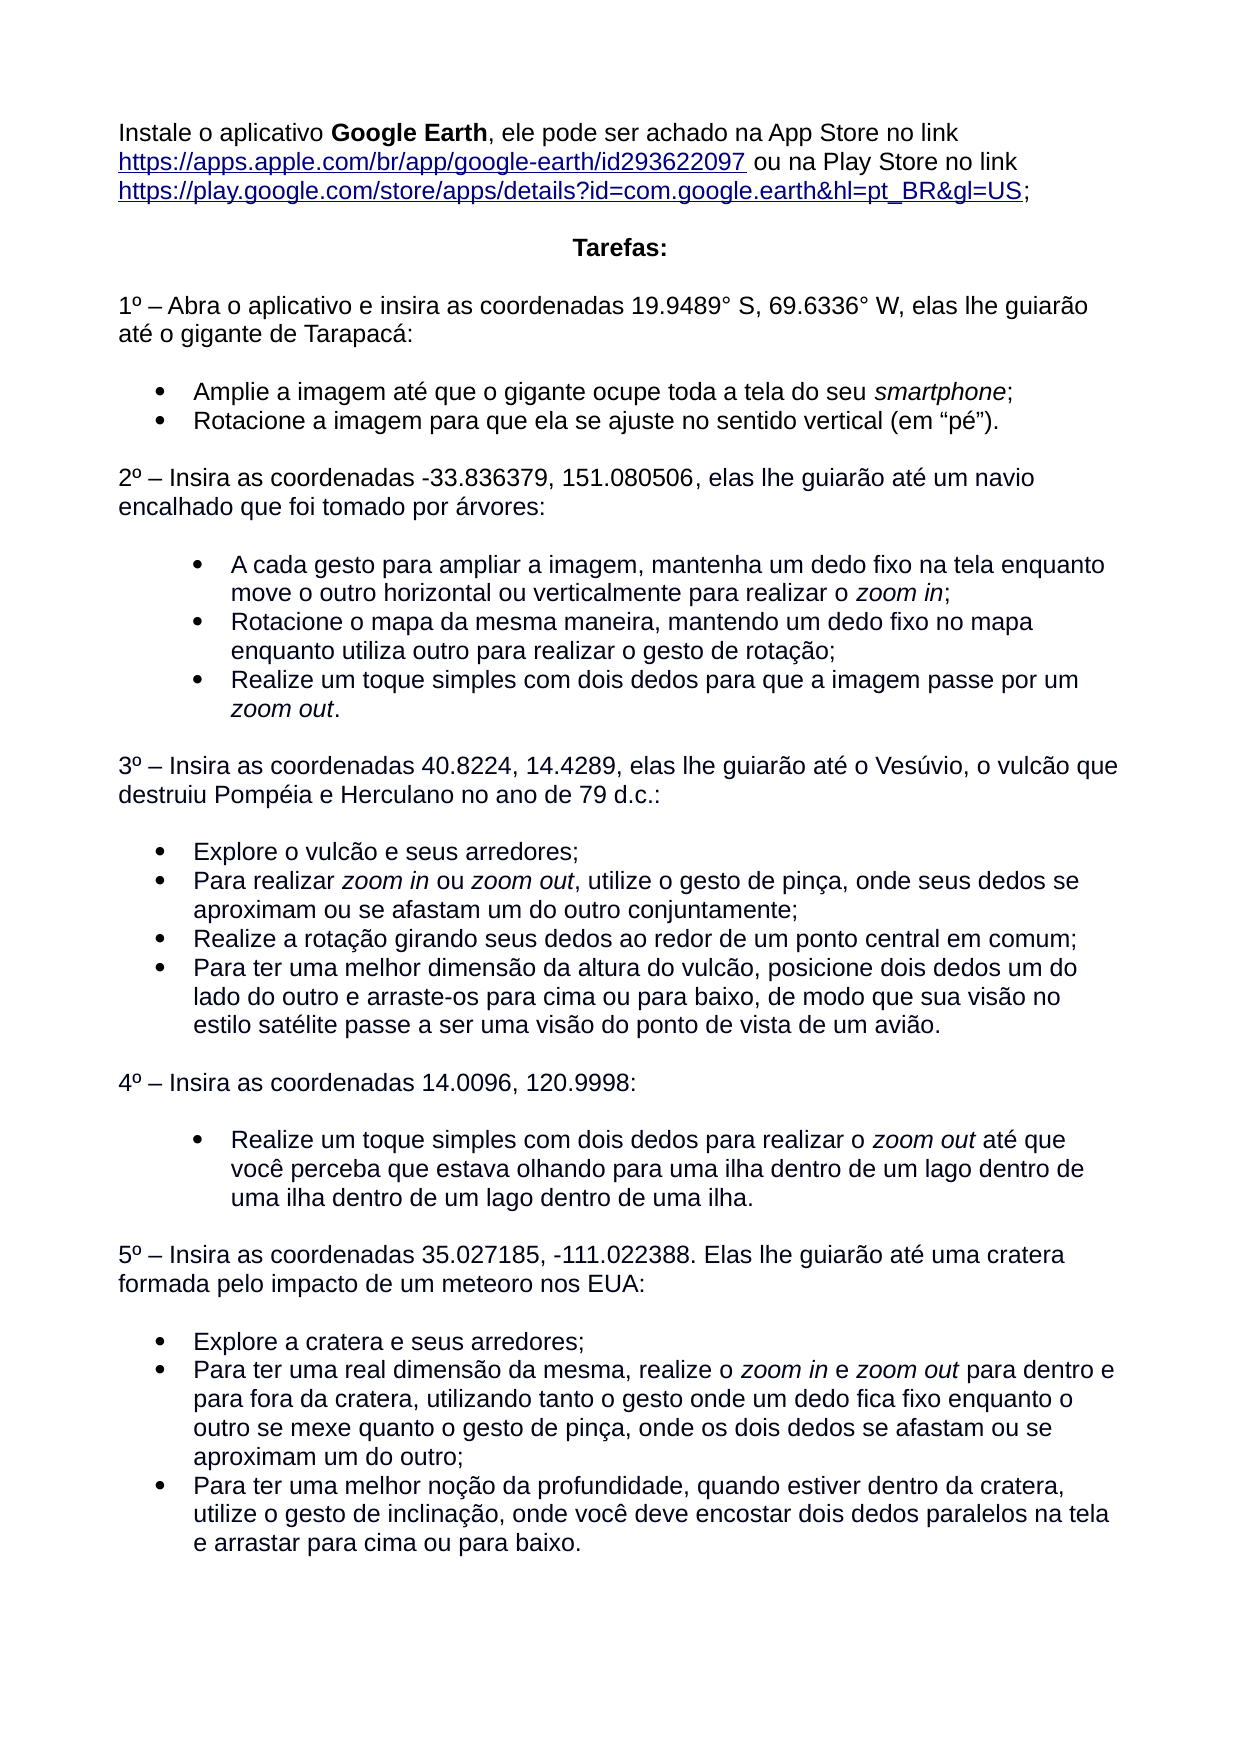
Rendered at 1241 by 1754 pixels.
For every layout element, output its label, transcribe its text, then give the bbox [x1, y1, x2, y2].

text 4º – Insira as coordenadas 14.0096, 120.9998: [118, 1068, 1122, 1097]
list A cada gesto para ampliar a imagem, mantenha um dedo fixo na tela enquanto move o outro horizontal ou verticalmente para realizar o zoom in; [193, 549, 1122, 607]
list Para ter uma real dimensão da mesma, realize o zoom in e zoom out para dentro e para fora da cratera, utilizando tanto o gesto onde um dedo fica fixo enquanto o outro se mexe quanto o gesto de pinça, onde os dois dedos se afastam ou se aproximam um do outro; [156, 1356, 1122, 1471]
list Rotacione a imagem para que ela se ajuste no sentido vertical (em “pé”). [156, 406, 1122, 434]
text Instale o aplicativo Google Earth, ele pode ser achado na App Store no link https://apps.apple.com/br/app/google-earth/id293622097 ou na Play Store no link https://play.google.com/store/apps/details?id=com.google.earth&hl=pt_BR&gl=US; [118, 118, 1122, 204]
list Realize a rotação girando seus dedos ao redor de um ponto central em comum; [156, 924, 1122, 953]
text 5º – Insira as coordenadas 35.027185, -111.022388. Elas lhe guiarão até uma cratera formada pelo impacto de um meteoro nos EUA: [118, 1240, 1122, 1298]
list Para realizar zoom in ou zoom out, utilize o gesto de pinça, onde seus dedos se aproximam ou se afastam um do outro conjuntamente; [156, 866, 1122, 924]
list Para ter uma melhor dimensão da altura do vulcão, posicione dois dedos um do lado do outro e arraste-os para cima ou para baixo, de modo que sua visão no estilo satélite passe a ser uma visão do ponto de vista de um avião. [156, 953, 1122, 1039]
text 3º – Insira as coordenadas 40.8224, 14.4289, elas lhe guiarão até o Vesúvio, o vulcão que destruiu Pompéia e Herculano no ano de 79 d.c.: [118, 751, 1122, 809]
list Explore o vulcão e seus arredores; [156, 837, 1122, 866]
text 2º – Insira as coordenadas -33.836379, 151.080506, elas lhe guiarão até um navio encalhado que foi tomado por árvores: [118, 463, 1122, 521]
list Realize um toque simples com dois dedos para que a imagem passe por um zoom out. [193, 665, 1122, 722]
list Rotacione o mapa da mesma maneira, mantendo um dedo fixo no mapa enquanto utiliza outro para realizar o gesto de rotação; [193, 607, 1122, 665]
list Amplie a imagem até que o gigante ocupe toda a tela do seu smartphone; [156, 377, 1122, 406]
text 1º – Abra o aplicativo e insira as coordenadas 19.9489° S, 69.6336° W, elas lhe guiarão até o gigante de Tarapacá: [118, 291, 1122, 348]
list Explore a cratera e seus arredores; [156, 1327, 1122, 1356]
list Para ter uma melhor noção da profundidade, quando estiver dentro da cratera, utilize o gesto de inclinação, onde você deve encostar dois dedos paralelos na tela e arrastar para cima ou para baixo. [156, 1471, 1122, 1557]
list Realize um toque simples com dois dedos para realizar o zoom out até que você perceba que estava olhando para uma ilha dentro de um lago dentro de uma ilha dentro de um lago dentro de uma ilha. [193, 1125, 1122, 1212]
text Tarefas: [118, 233, 1122, 262]
